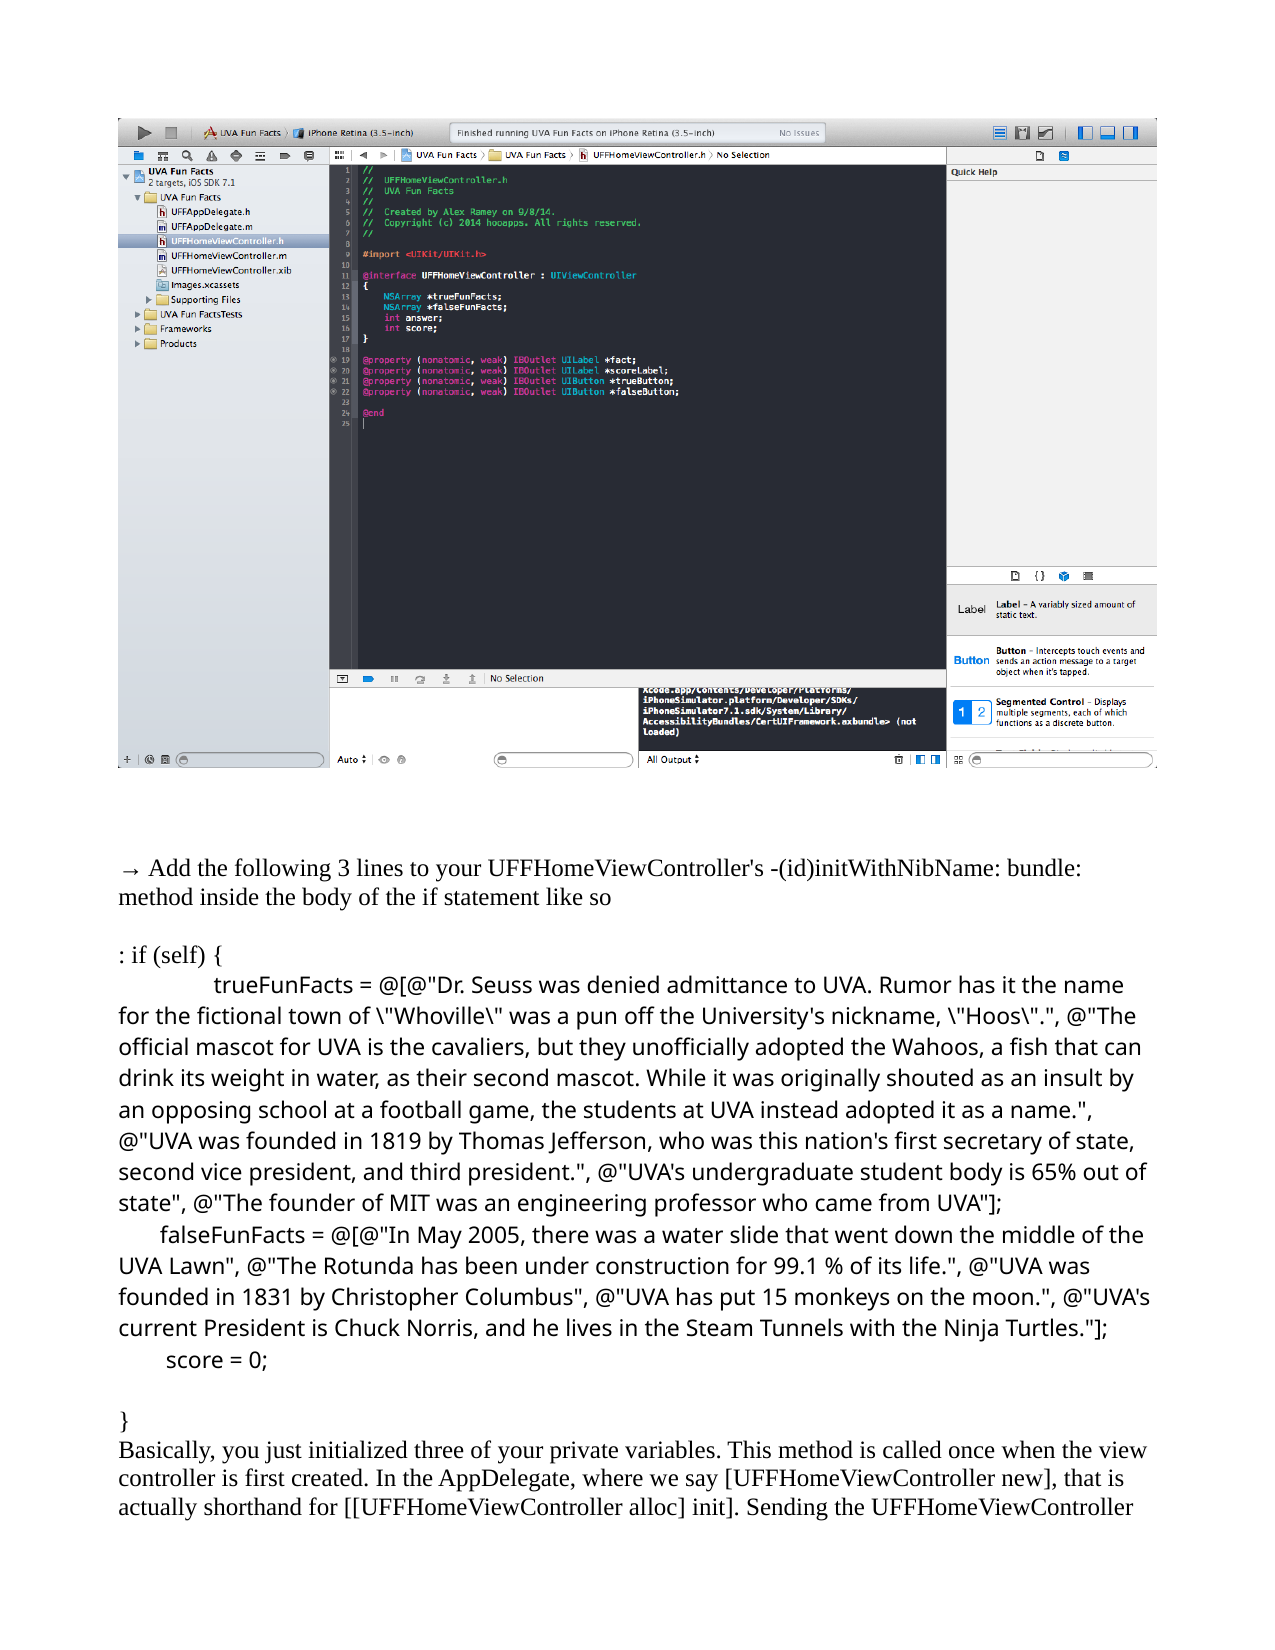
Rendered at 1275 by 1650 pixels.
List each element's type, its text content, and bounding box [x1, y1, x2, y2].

text Basically, you just initialized three of your private variables. This method is called once when the view controller is first created. In the AppDelegate, where we say [UFFHomeViewController new], that is actually shorthand for [[UFFHomeViewController alloc] init]. Sending the UFFHomeViewController [118, 1435, 1157, 1521]
text trueFunFacts = @[@"Dr. Seuss was denied admittance to UVA. Rumor has it the name for the fictional town of \"Whoville\" was a pun off the University's nickname, \"Hoos\".", @"The official mascot for UVA is the cavaliers, but they unofficially adopted the Wahoos, a fish that can drink its weight in water, as their second mascot. While it was originally shouted as an insult by an opposing school at a football game, the students at UVA instead adopted it as a name.", @"UVA was founded in 1819 by Thomas Jefferson, who was this nation's first secretary of state, second vice president, and third president.", @"UVA's undergraduate student body is 65% out of state", @"The founder of MIT was an engineering professor who came from UVA"]; [118, 968, 1157, 1218]
text score = 0; [118, 1343, 1157, 1375]
text : if (self) { [118, 940, 1157, 968]
text → Add the following 3 lines to your UFFHomeViewController's -(id)initWithNibName: bundle: method inside the body of the if statement like so [118, 853, 1157, 911]
text falseFunFacts = @[@"In May 2005, there was a water slide that went down the middle of the UVA Lawn", @"The Rotunda has been under construction for 99.1 % of its life.", @"UVA was founded in 1831 by Christopher Columbus", @"UVA has put 15 monkeys on the moon.", @"UVA's current President is Chuck Norris, and he lives in the Steam Tunnels with the Ninja Turtles."]; [118, 1218, 1157, 1343]
text } [118, 1406, 1157, 1435]
picture [118, 118, 1157, 768]
